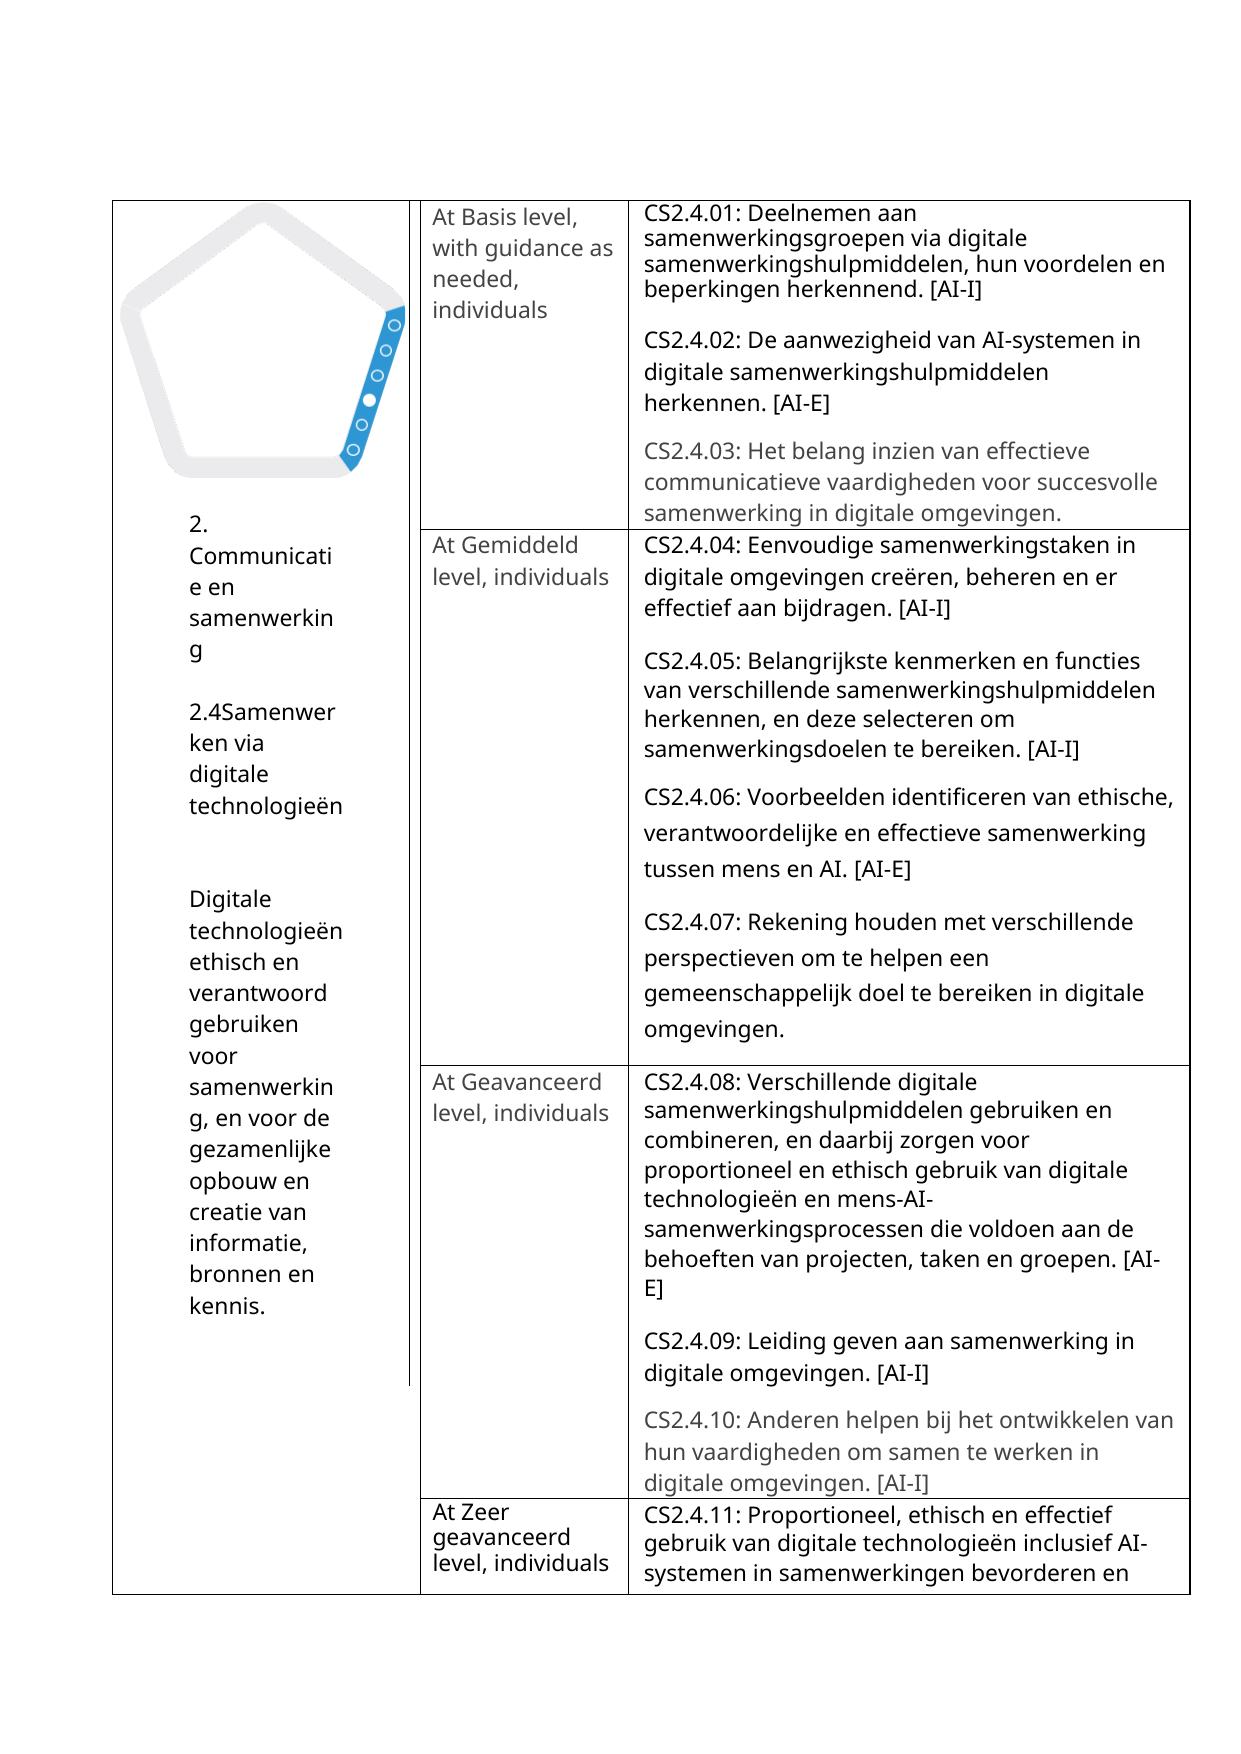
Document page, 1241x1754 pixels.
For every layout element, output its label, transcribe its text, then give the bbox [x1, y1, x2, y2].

table_cell CS2.4.08: Verschillende digitale samenwerkingshulpmiddelen gebruiken en combineren, en daarbij zorgen voor proportioneel en ethisch gebruik van digitale technologieën en mens-AI-samenwerkingsprocessen die voldoen aan de behoeften van projecten, taken en groepen. [AI-E] CS2.4.09: Leiding geven aan samenwerking in digitale omgevingen. [AI-I] CS2.4.10: Anderen helpen bij het ontwikkelen van hun vaardigheden om samen te werken in digitale omgevingen. [AI-I] [629, 1066, 1189, 1498]
table_cell CS2.4.11: Proportioneel, ethisch en effectief gebruik van digitale technologieën inclusief AI-systemen in samenwerkingen bevorderen en [629, 1499, 1189, 1593]
table_cell CS2.4.04: Eenvoudige samenwerkingstaken in digitale omgevingen creëren, beheren en er effectief aan bijdragen. [AI-I] CS2.4.05: Belangrijkste kenmerken en functies van verschillende samenwerkingshulpmiddelen herkennen, en deze selecteren om samenwerkingsdoelen te bereiken. [AI-I] CS2.4.06: Voorbeelden identificeren van ethische, verantwoordelijke en effectieve samenwerking tussen mens en AI. [AI-E] CS2.4.07: Rekening houden met verschillende perspectieven om te helpen een gemeenschappelijk doel te bereiken in digitale omgevingen. [629, 530, 1189, 1065]
table_header CS2.4.01: Deelnemen aan samenwerkingsgroepen via digitale samenwerkingshulpmiddelen, hun voordelen en beperkingen herkennend. [AI-I] CS2.4.02: De aanwezigheid van AI-systemen in digitale samenwerkingshulpmiddelen herkennen. [AI-E] CS2.4.03: Het belang inzien van effectieve communicatieve vaardigheden voor succesvolle samenwerking in digitale omgevingen. [629, 201, 1189, 528]
table_cell At Geavanceerd level, individuals [421, 1066, 628, 1498]
table_header At Basis level, with guidance as needed, individuals [421, 201, 628, 528]
table_cell At Gemiddeld level, individuals [421, 530, 628, 1065]
table_cell At Zeer geavanceerd level, individuals [421, 1499, 628, 1593]
table_header 2. Communicatie en samenwerking 2.4Samenwerken via digitale technologieën Digitale technologieën ethisch en verantwoord gebruiken voor samenwerking, en voor de gezamenlijke opbouw en creatie van informatie, bronnen en kennis. [113, 201, 420, 1593]
